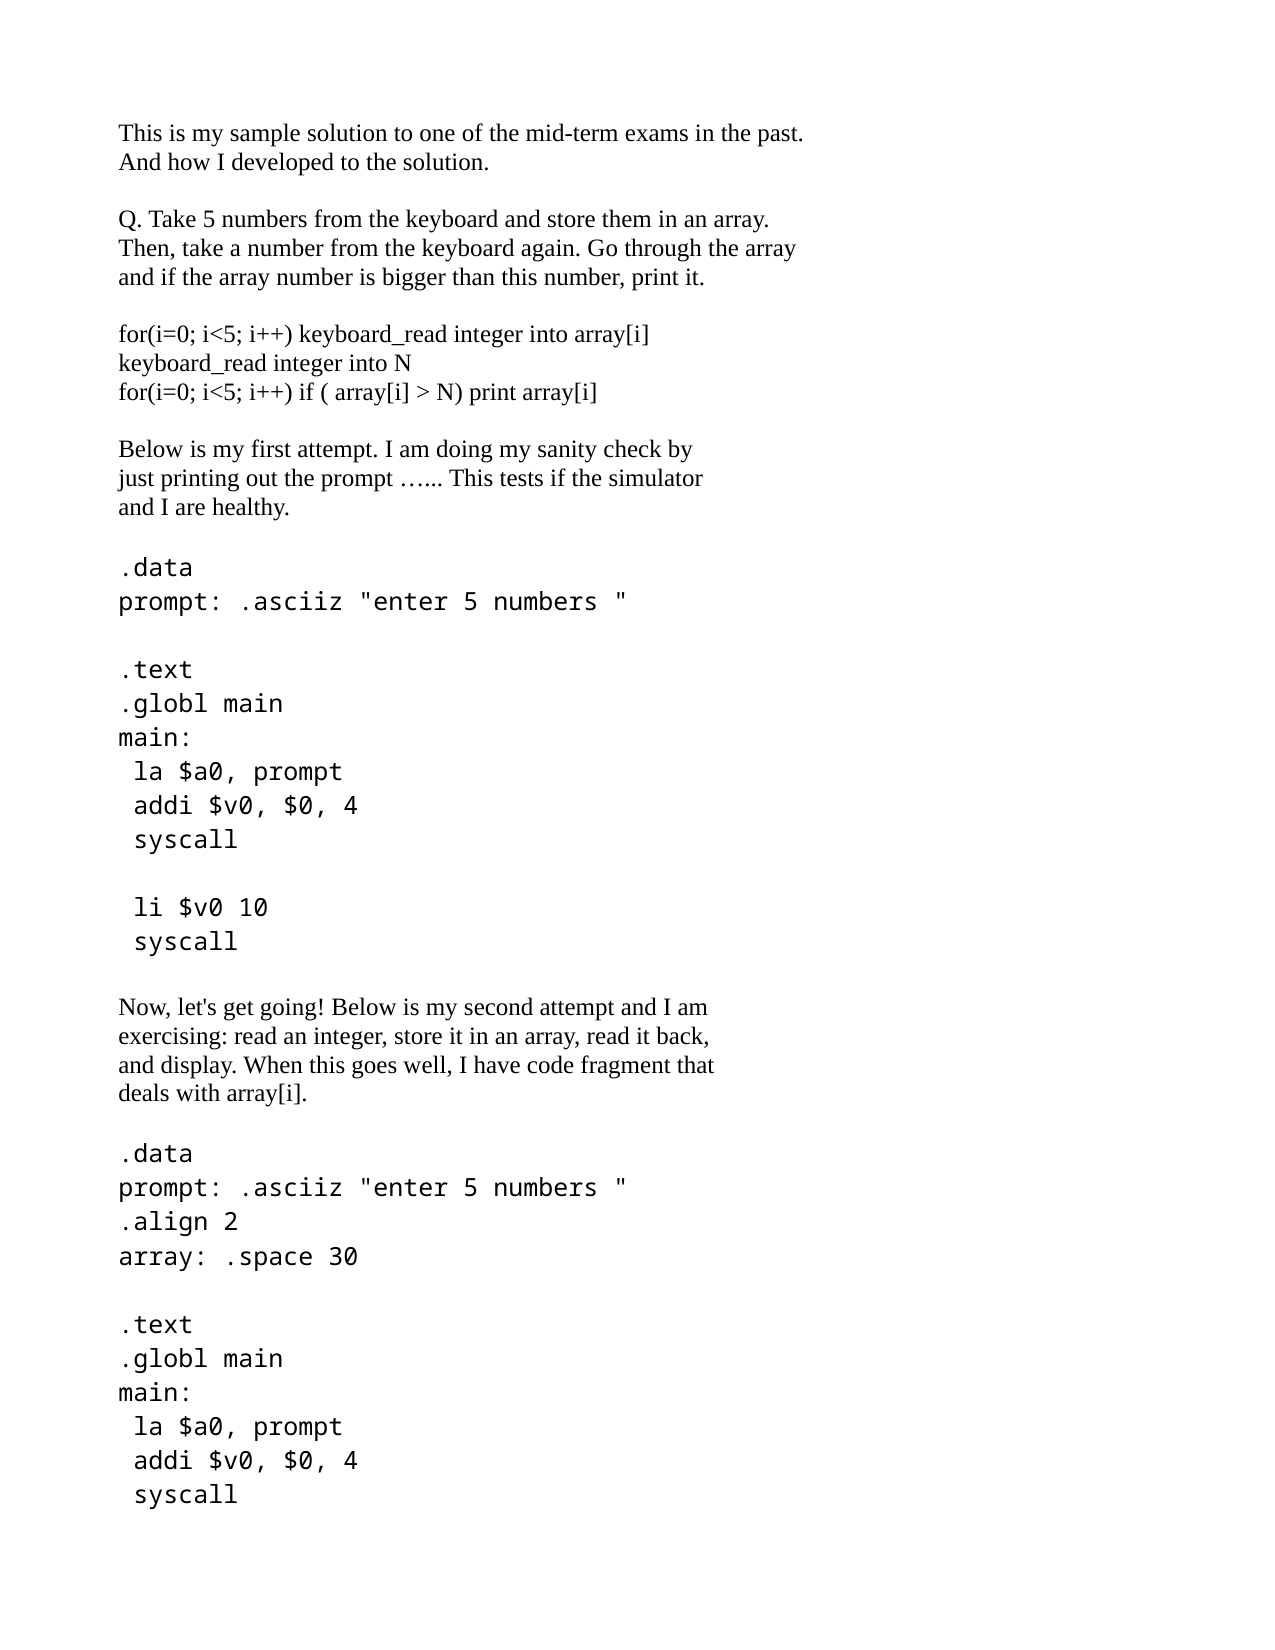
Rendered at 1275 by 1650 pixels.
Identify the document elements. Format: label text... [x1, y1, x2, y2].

text .text [118, 1306, 1157, 1340]
text syscall [118, 924, 1157, 958]
text addi $v0, $0, 4 [118, 1442, 1157, 1477]
text Below is my first attempt. I am doing my sanity check by [118, 434, 1157, 463]
text .globl main [118, 1340, 1157, 1374]
text array: .space 30 [118, 1238, 1157, 1272]
text syscall [118, 1477, 1157, 1511]
text and display. When this goes well, I have code fragment that [118, 1050, 1157, 1078]
text la $a0, prompt [118, 754, 1157, 788]
text .data [118, 1136, 1157, 1170]
text .globl main [118, 686, 1157, 720]
text and I are healthy. [118, 492, 1157, 521]
text for(i=0; i<5; i++) keyboard_read integer into array[i] [118, 319, 1157, 348]
text addi $v0, $0, 4 [118, 788, 1157, 822]
text li $v0 10 [118, 890, 1157, 924]
text main: [118, 1374, 1157, 1408]
text .data [118, 549, 1157, 583]
text syscall [118, 822, 1157, 856]
text prompt: .asciiz "enter 5 numbers " [118, 1170, 1157, 1204]
text main: [118, 720, 1157, 754]
text exercising: read an integer, store it in an array, read it back, [118, 1021, 1157, 1050]
text This is my sample solution to one of the mid-term exams in the past. [118, 118, 1157, 147]
text Q. Take 5 numbers from the keyboard and store them in an array. [118, 204, 1157, 233]
text .align 2 [118, 1204, 1157, 1238]
text for(i=0; i<5; i++) if ( array[i] > N) print array[i] [118, 377, 1157, 406]
text deals with array[i]. [118, 1078, 1157, 1107]
text And how I developed to the solution. [118, 147, 1157, 176]
text and if the array number is bigger than this number, print it. [118, 262, 1157, 291]
text Now, let's get going! Below is my second attempt and I am [118, 992, 1157, 1021]
text keyboard_read integer into N [118, 348, 1157, 377]
text la $a0, prompt [118, 1408, 1157, 1442]
text prompt: .asciiz "enter 5 numbers " [118, 583, 1157, 617]
text just printing out the prompt …... This tests if the simulator [118, 463, 1157, 492]
text .text [118, 652, 1157, 686]
text Then, take a number from the keyboard again. Go through the array [118, 233, 1157, 262]
